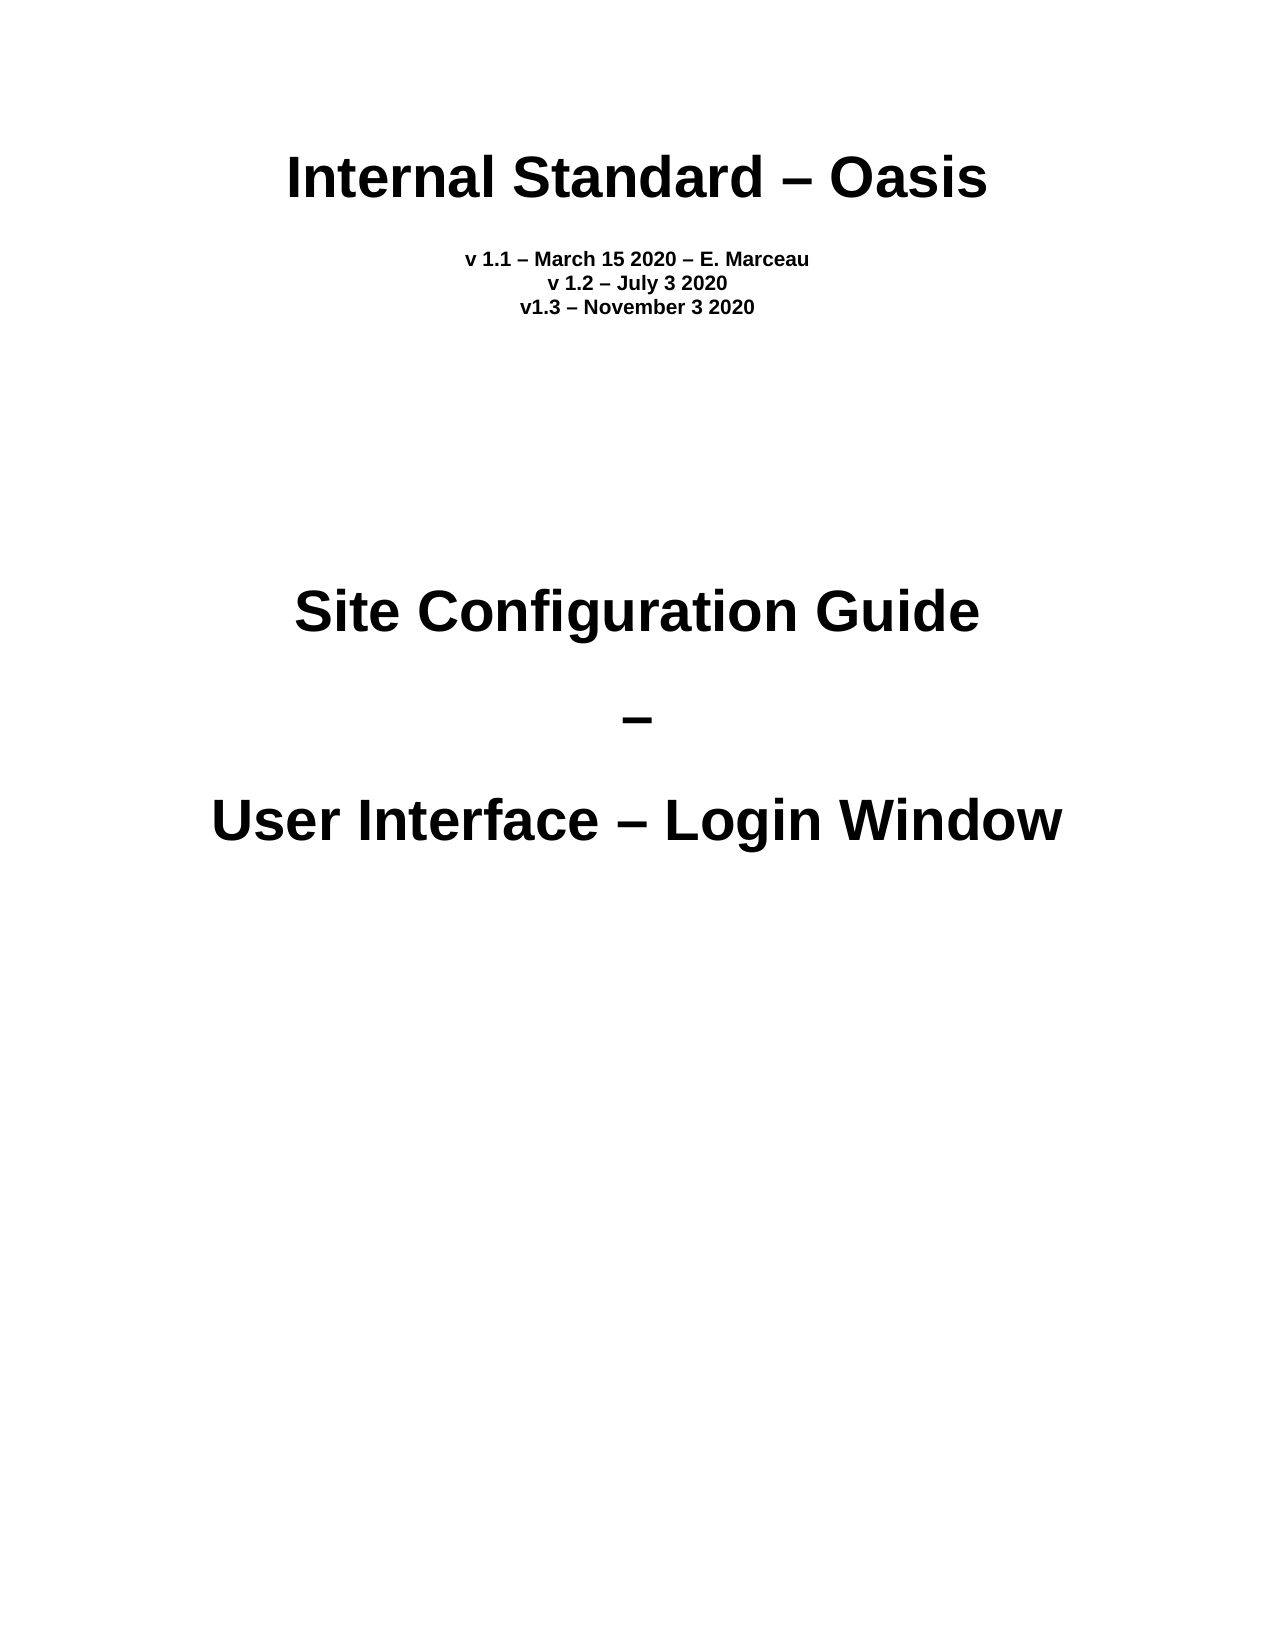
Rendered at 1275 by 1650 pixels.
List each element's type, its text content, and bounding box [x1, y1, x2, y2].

title – [118, 681, 1157, 748]
text v1.3 – November 3 2020 [118, 294, 1157, 318]
title Internal Standard – Oasis [118, 143, 1157, 210]
text v 1.2 – July 3 2020 [118, 271, 1157, 294]
title User Interface – Login Window [118, 786, 1157, 853]
title Site Configuration Guide [118, 577, 1157, 644]
text v 1.1 – March 15 2020 – E. Marceau [118, 247, 1157, 271]
